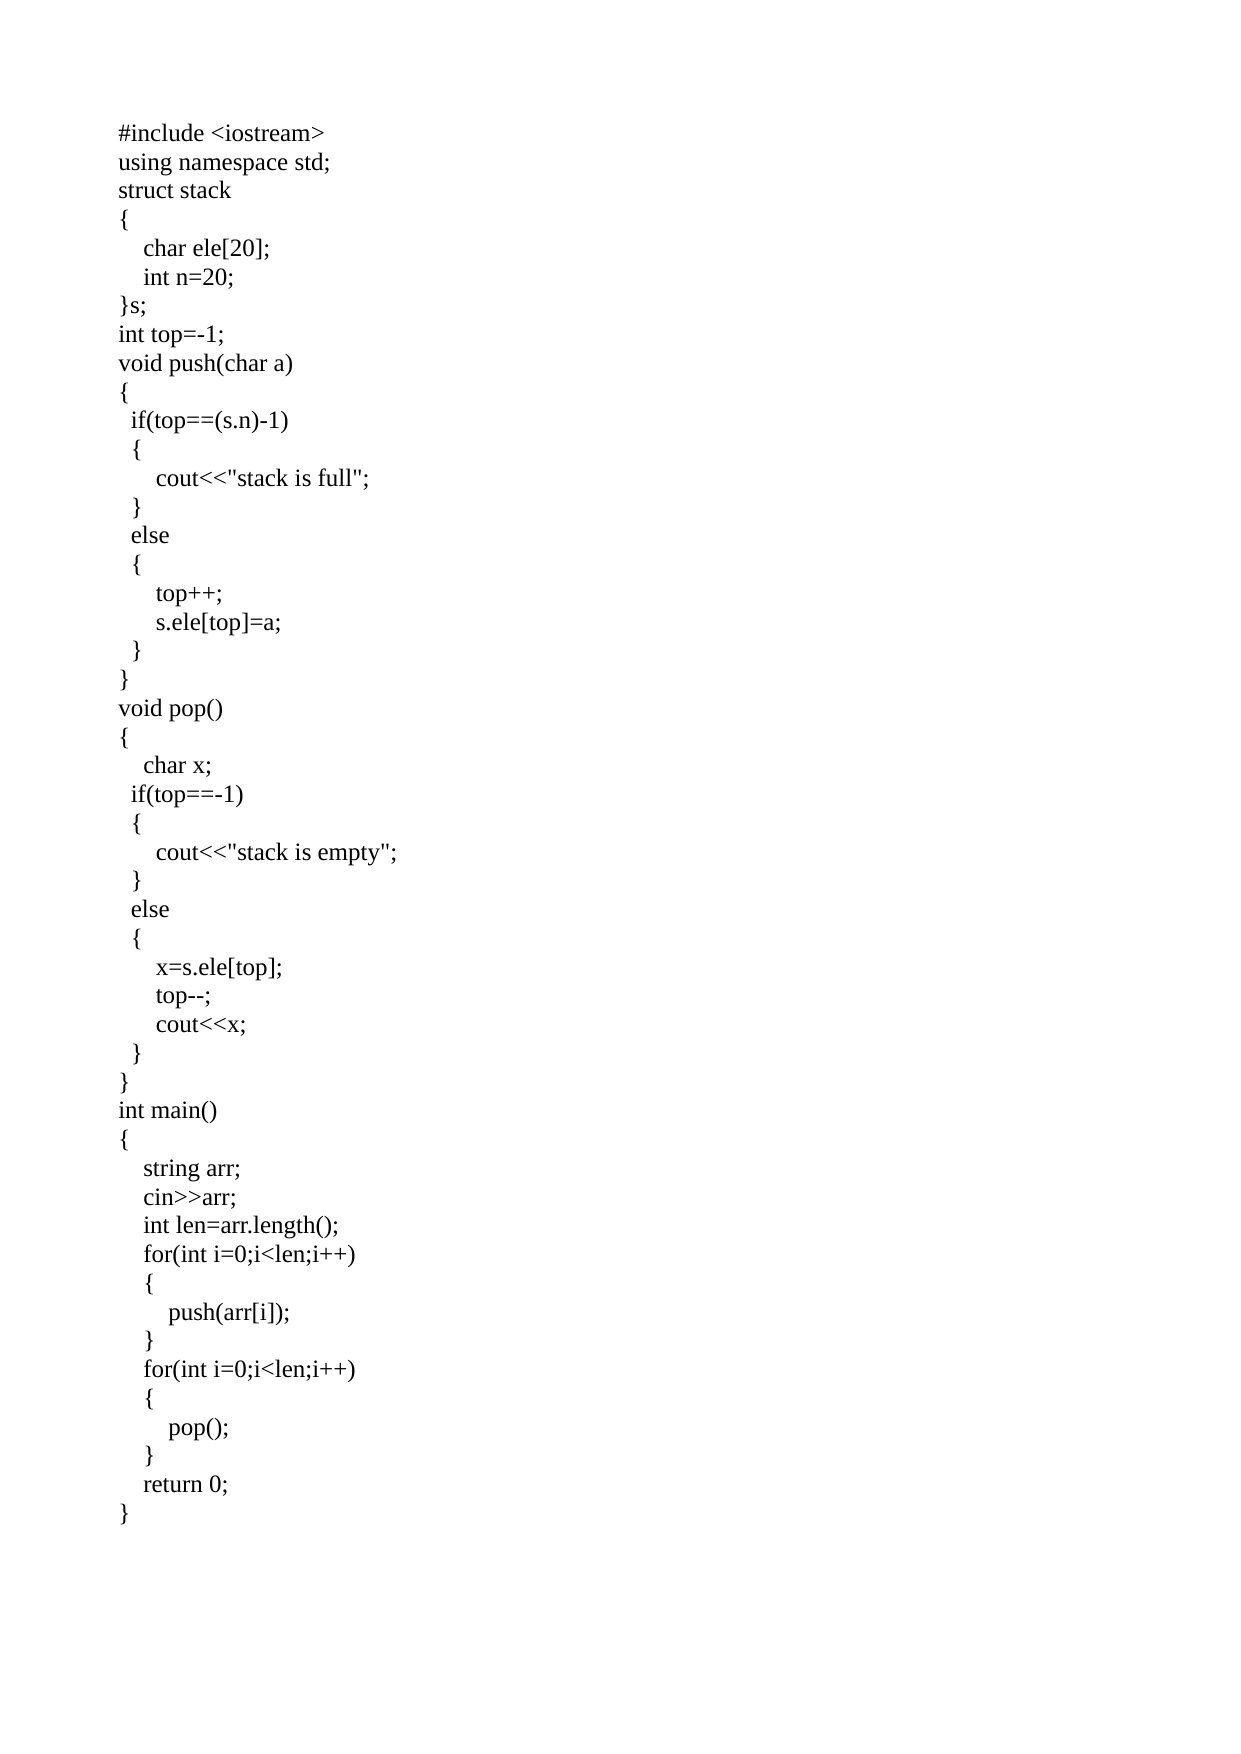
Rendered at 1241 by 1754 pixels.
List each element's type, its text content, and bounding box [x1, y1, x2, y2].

text for(int i=0;i<len;i++) [118, 1239, 1122, 1268]
text int len=arr.length(); [118, 1211, 1122, 1239]
text } [118, 492, 1122, 521]
text { [118, 1268, 1122, 1297]
text { [118, 434, 1122, 463]
text } [118, 1067, 1122, 1096]
text { [118, 549, 1122, 578]
text } [118, 636, 1122, 664]
text else [118, 521, 1122, 549]
text } [118, 1326, 1122, 1354]
text char x; [118, 751, 1122, 779]
text { [118, 1383, 1122, 1412]
text x=s.ele[top]; [118, 952, 1122, 981]
text void pop() [118, 693, 1122, 722]
text return 0; [118, 1469, 1122, 1498]
text } [118, 664, 1122, 693]
text for(int i=0;i<len;i++) [118, 1354, 1122, 1383]
text cout<<"stack is full"; [118, 463, 1122, 492]
text cin>>arr; [118, 1182, 1122, 1211]
text cout<<"stack is empty"; [118, 837, 1122, 866]
text string arr; [118, 1153, 1122, 1182]
text int top=-1; [118, 319, 1122, 348]
text } [118, 1498, 1122, 1527]
text int main() [118, 1096, 1122, 1124]
text { [118, 377, 1122, 406]
text int n=20; [118, 262, 1122, 291]
text { [118, 204, 1122, 233]
text { [118, 722, 1122, 751]
text pop(); [118, 1412, 1122, 1441]
text } [118, 1441, 1122, 1469]
text #include <iostream> [118, 118, 1122, 147]
text top--; [118, 981, 1122, 1009]
text cout<<x; [118, 1009, 1122, 1038]
text } [118, 1038, 1122, 1067]
text { [118, 923, 1122, 952]
text else [118, 894, 1122, 923]
text if(top==-1) [118, 779, 1122, 808]
text s.ele[top]=a; [118, 607, 1122, 636]
text if(top==(s.n)-1) [118, 406, 1122, 434]
text }s; [118, 291, 1122, 319]
text } [118, 866, 1122, 894]
text top++; [118, 578, 1122, 607]
text push(arr[i]); [118, 1297, 1122, 1326]
text void push(char a) [118, 348, 1122, 377]
text struct stack [118, 176, 1122, 204]
text { [118, 1124, 1122, 1153]
text char ele[20]; [118, 233, 1122, 262]
text { [118, 808, 1122, 837]
text using namespace std; [118, 147, 1122, 176]
